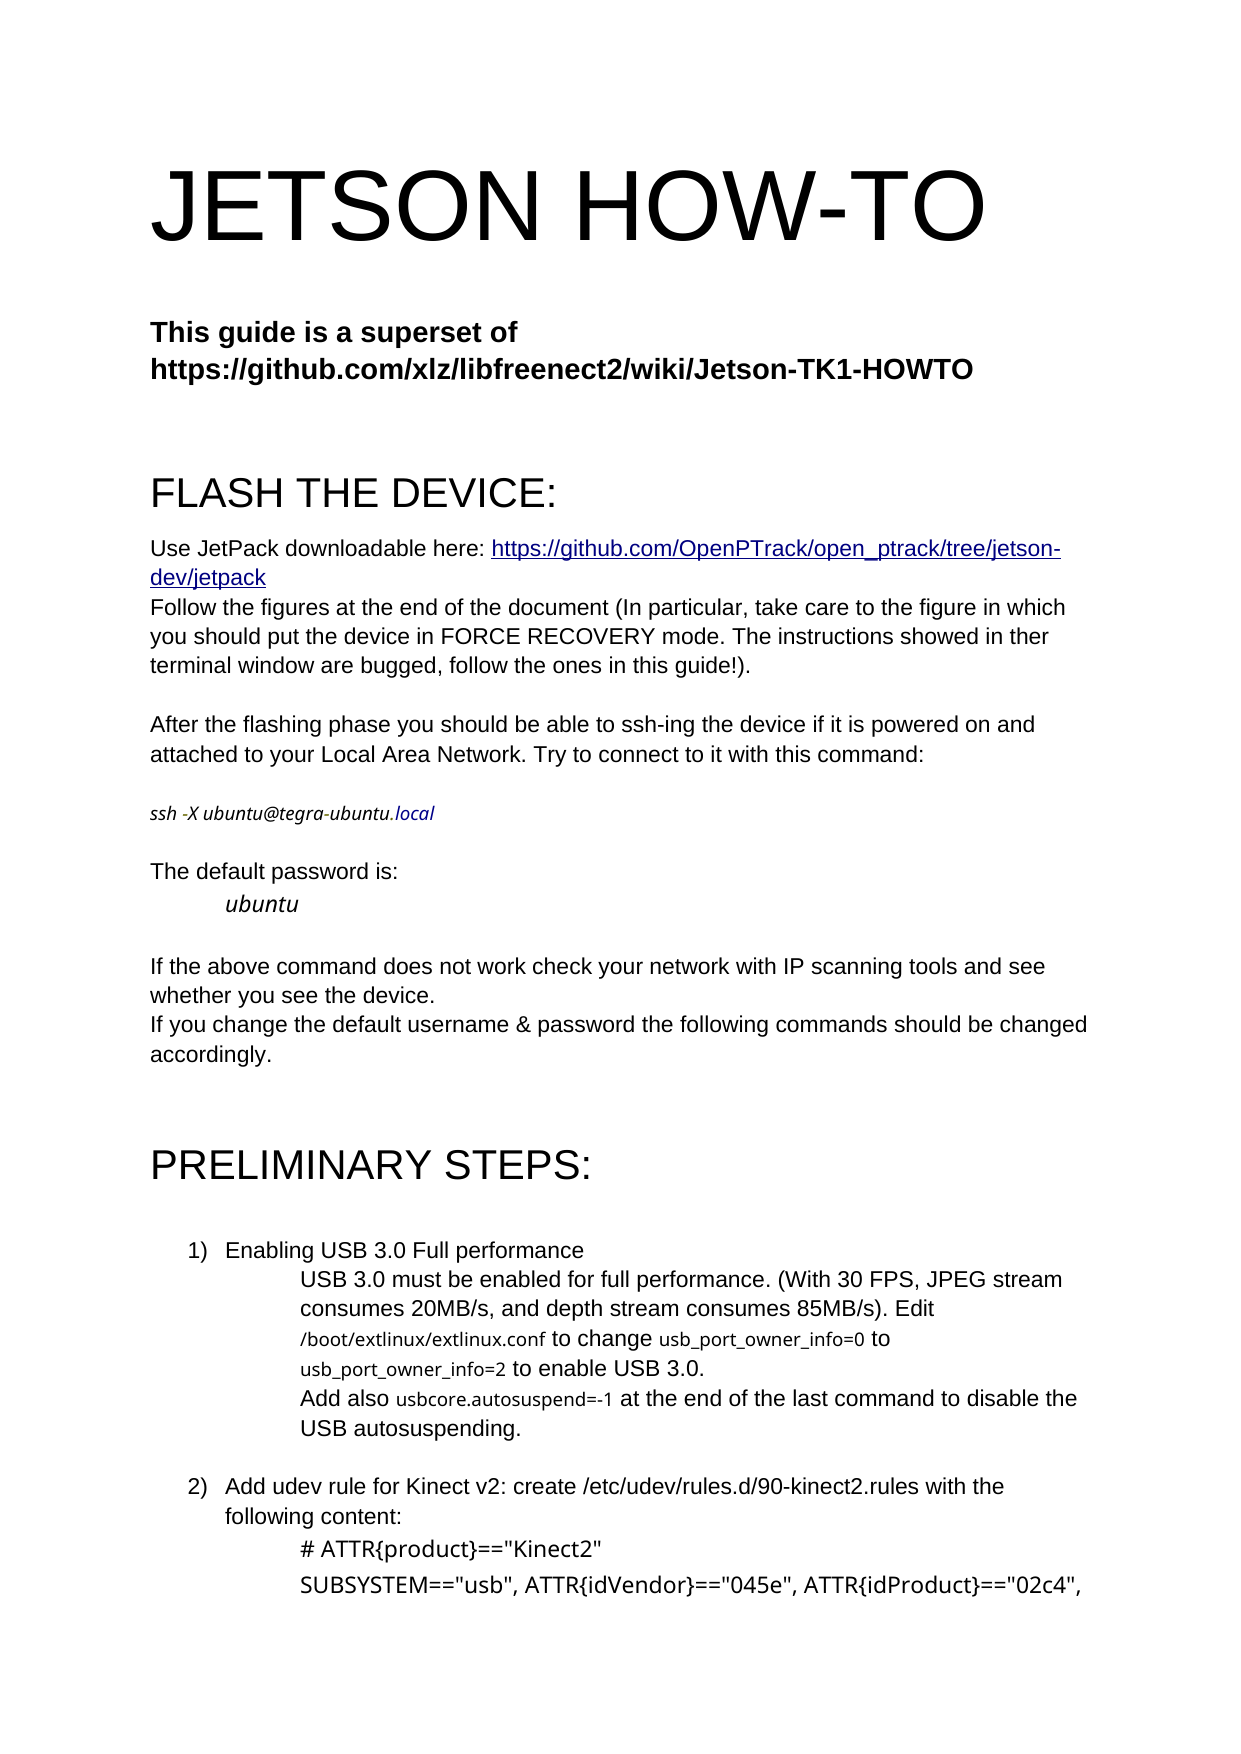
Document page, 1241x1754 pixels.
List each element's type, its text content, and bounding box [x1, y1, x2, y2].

text # ATTR{product}=="Kinect2" SUBSYSTEM=="usb", ATTR{idVendor}=="045e", ATTR{idProduct}=="02c4", [300, 1533, 1091, 1600]
text ubuntu [150, 888, 1091, 919]
list Enabling USB 3.0 Full performance [187, 1237, 1091, 1263]
text Add also usbcore.autosuspend=-1 at the end of the last command to disable the USB autosuspending. [300, 1385, 1091, 1441]
text Use JetPack downloadable here: https://github.com/OpenPTrack/open_ptrack/tree/jetson-dev/jetpack [150, 536, 1091, 591]
text The default password is: [150, 859, 1091, 884]
text Follow the figures at the end of the document (In particular, take care to the figure in which you should put the device in FORCE RECOVERY mode. The instructions showed in ther terminal window are bugged, follow the ones in this guide!). [150, 594, 1091, 679]
text JETSON HOW-TO [150, 150, 1091, 262]
text If the above command does not work check your network with IP scanning tools and see whether you see the device. [150, 953, 1091, 1008]
text ssh -X ubuntu@tegra-ubuntu.local [150, 800, 1091, 826]
text After the flashing phase you should be able to ssh-ing the device if it is powered on and attached to your Local Area Network. Try to connect to it with this command: [150, 712, 1091, 767]
subtitle PRELIMINARY STEPS: [150, 1142, 1091, 1188]
text USB 3.0 must be enabled for full performance. (With 30 FPS, JPEG stream consumes 20MB/s, and depth stream consumes 85MB/s). Edit /boot/extlinux/extlinux.conf to change usb_port_owner_info=0 to usb_port_owner_info=2 to enable USB 3.0. [300, 1267, 1091, 1382]
text If you change the default username & password the following commands should be changed accordingly. [150, 1012, 1091, 1067]
text This guide is a superset of https://github.com/xlz/libfreenect2/wiki/Jetson-TK1-HOWTO [150, 316, 1091, 386]
list Add udev rule for Kinect v2: create /etc/udev/rules.d/90-kinect2.rules with the following content: [187, 1474, 1091, 1529]
subtitle FLASH THE DEVICE: [150, 470, 1091, 516]
